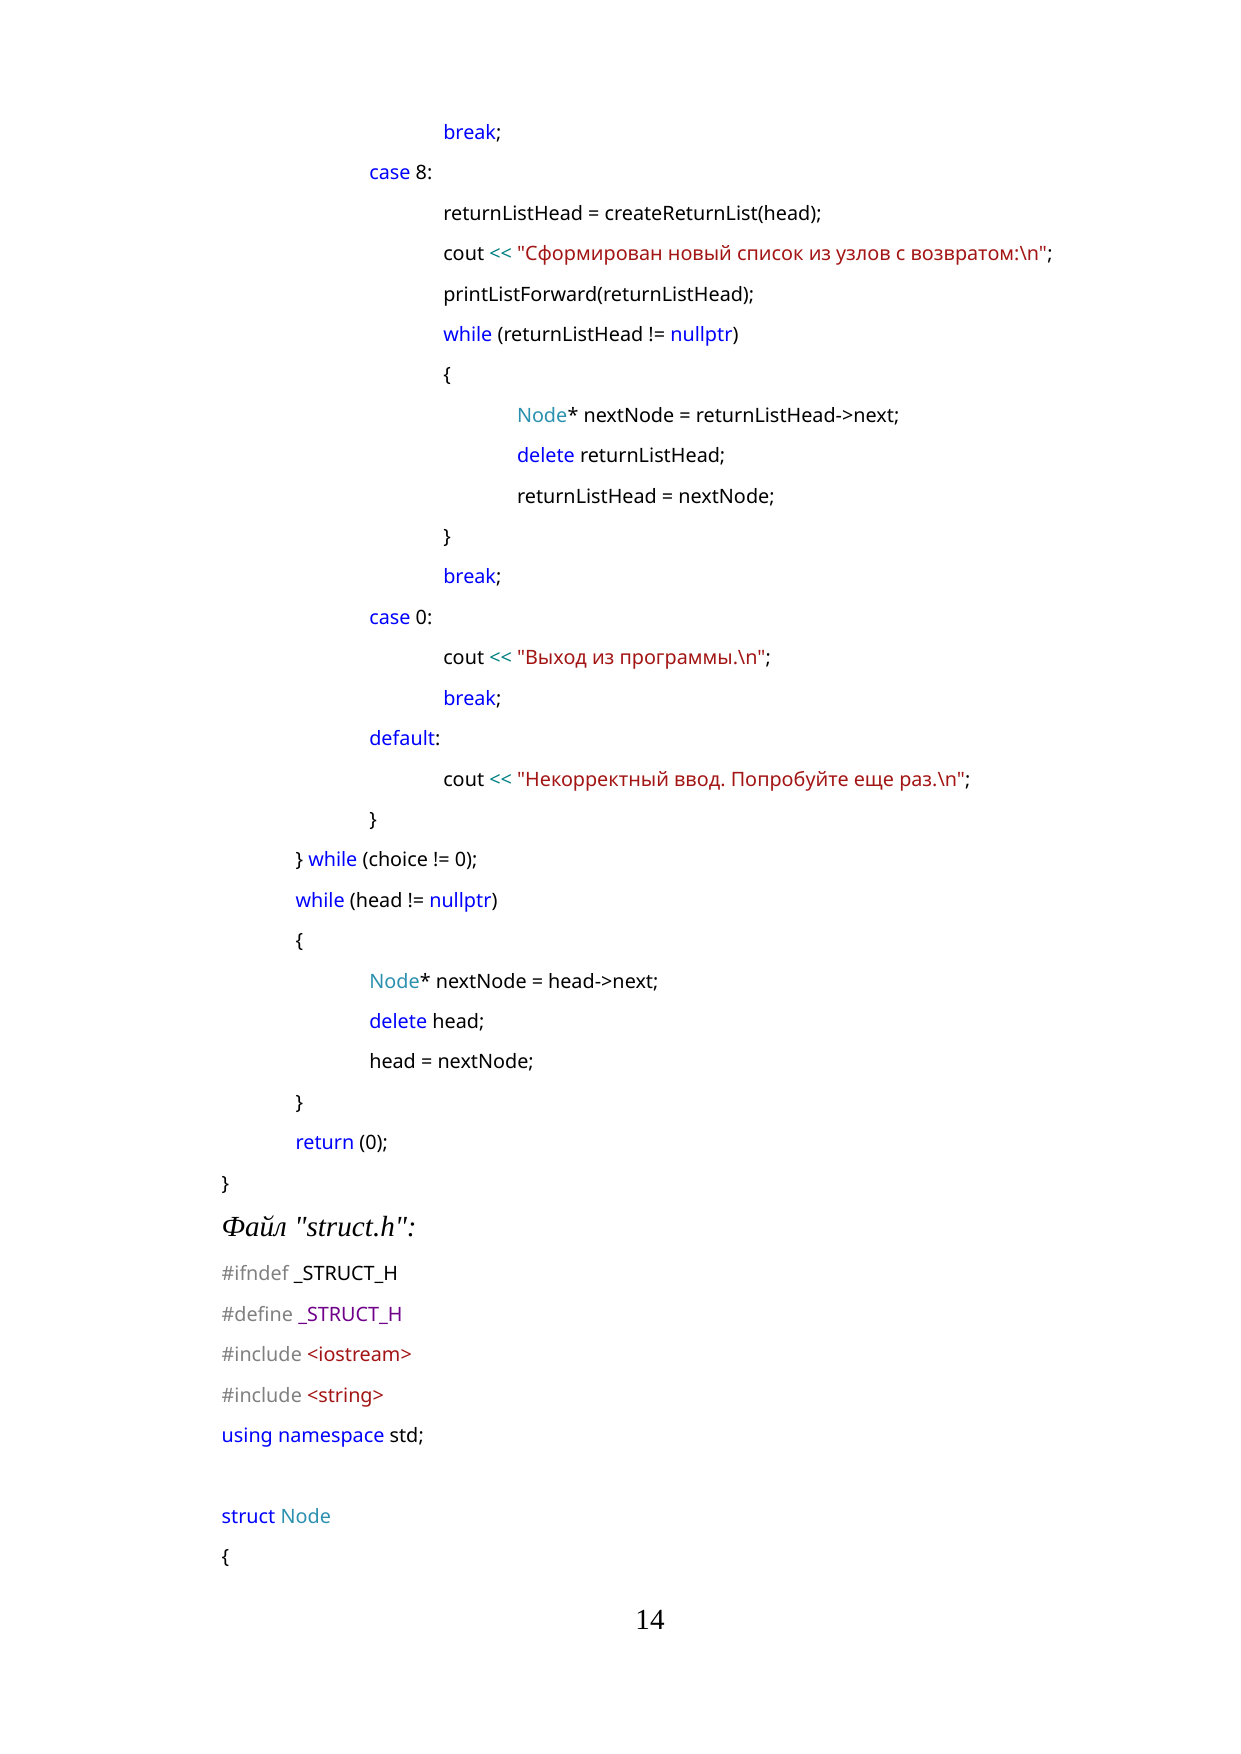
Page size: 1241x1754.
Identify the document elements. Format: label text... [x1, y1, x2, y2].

text cout << "Выход из программы.\n"; [148, 643, 1152, 671]
text #define _STRUCT_H [148, 1300, 1152, 1327]
text Node* nextNode = head->next; [148, 967, 1152, 994]
text while (returnListHead != nullptr) [148, 320, 1152, 347]
text cout << "Сформирован новый список из узлов с возвратом:\n"; [148, 239, 1152, 266]
text returnListHead = nextNode; [148, 482, 1152, 509]
text { [148, 1543, 1152, 1569]
text Файл "struct.h": [148, 1209, 1152, 1243]
text printListForward(returnListHead); [148, 280, 1152, 307]
text head = nextNode; [148, 1048, 1152, 1075]
text cout << "Некорректный ввод. Попробуйте еще раз.\n"; [148, 765, 1152, 792]
text } while (choice != 0); [148, 846, 1152, 873]
text using namespace std; [148, 1421, 1152, 1448]
text break; [148, 684, 1152, 711]
text break; [148, 118, 1152, 145]
text case 8: [148, 158, 1152, 186]
text #include <string> [148, 1381, 1152, 1408]
text Node* nextNode = returnListHead->next; [148, 401, 1152, 428]
text } [148, 1088, 1152, 1115]
text case 0: [148, 603, 1152, 630]
text break; [148, 563, 1152, 590]
text delete returnListHead; [148, 441, 1152, 468]
text #include <iostream> [148, 1341, 1152, 1367]
text returnListHead = createReturnList(head); [148, 199, 1152, 226]
text default: [148, 724, 1152, 751]
text { [148, 361, 1152, 388]
text } [148, 1169, 1152, 1196]
text { [148, 926, 1152, 953]
text } [148, 522, 1152, 549]
text } [148, 805, 1152, 832]
text delete head; [148, 1007, 1152, 1034]
text return (0); [148, 1128, 1152, 1156]
text struct Node [148, 1502, 1152, 1529]
text while (head != nullptr) [148, 886, 1152, 913]
text #ifndef _STRUCT_H [148, 1260, 1152, 1287]
